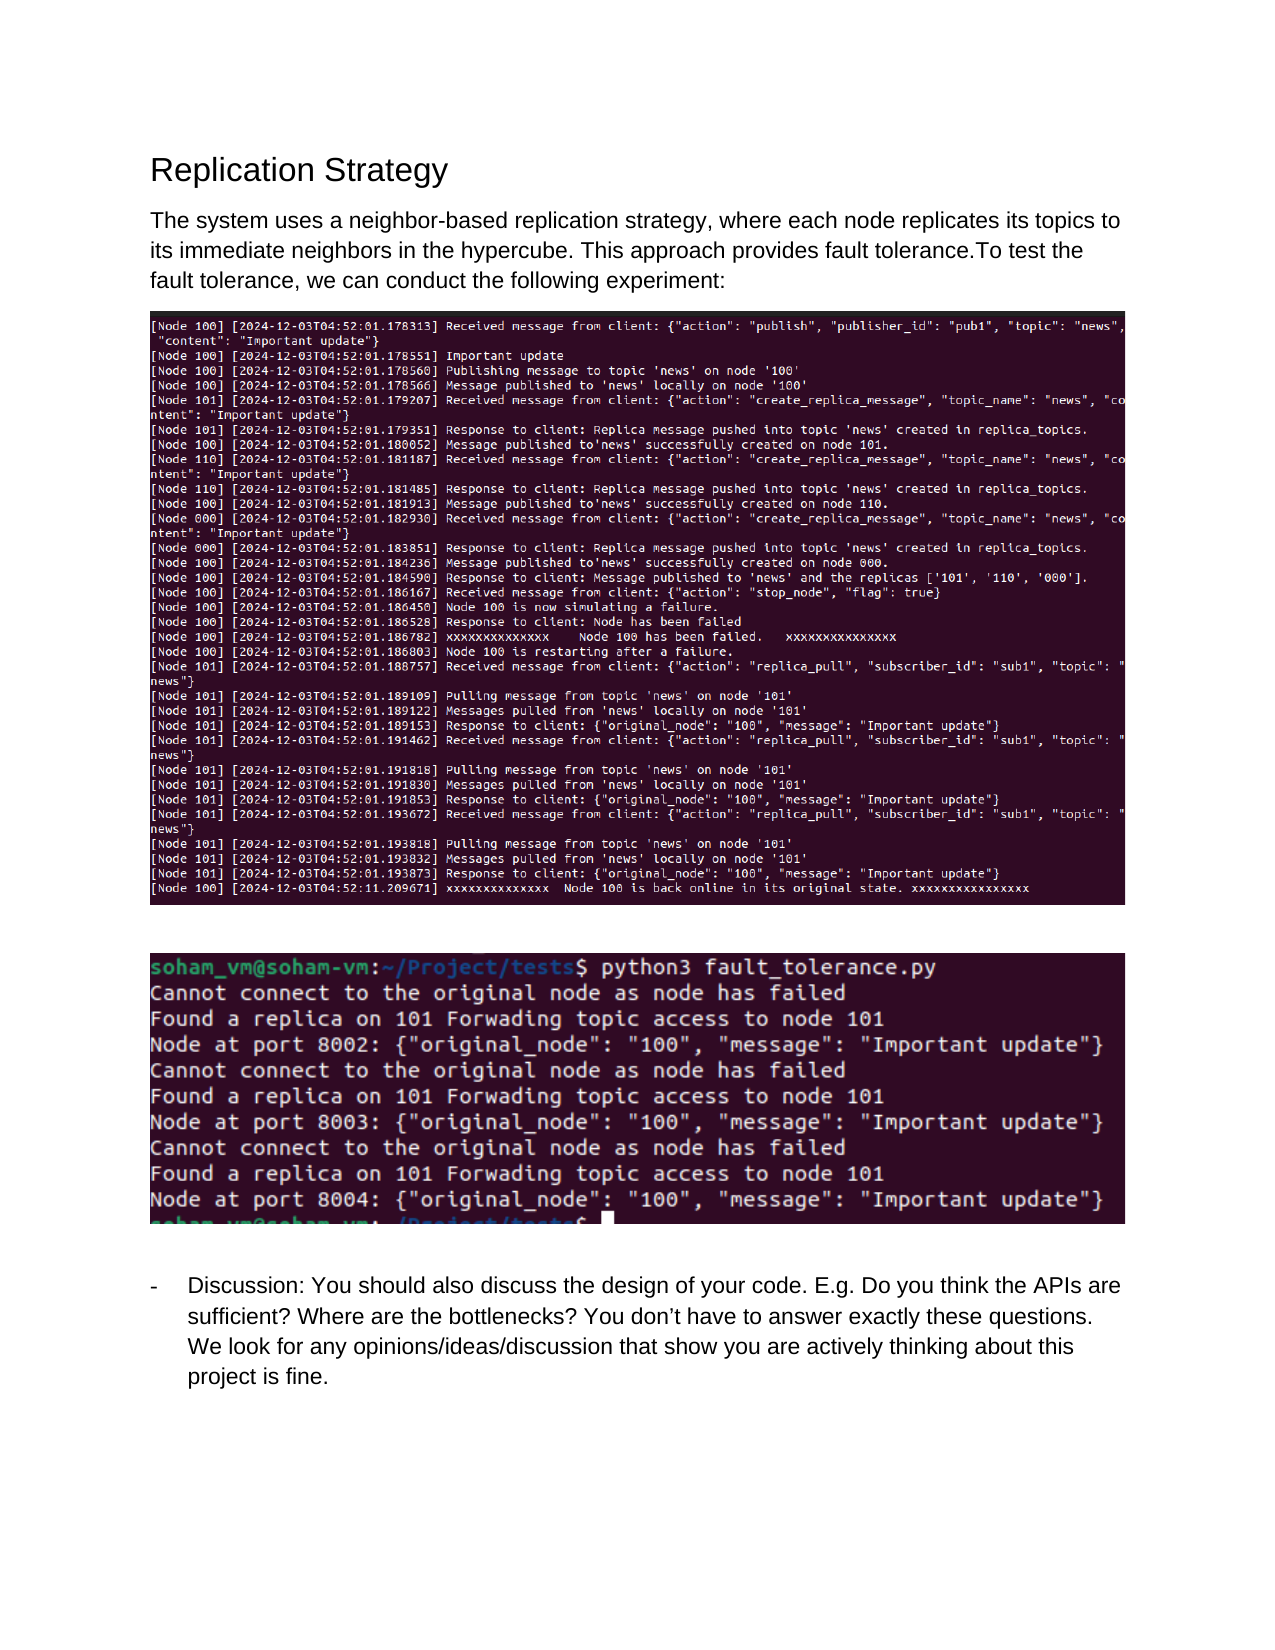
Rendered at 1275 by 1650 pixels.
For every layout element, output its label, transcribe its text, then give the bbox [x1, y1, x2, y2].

subtitle Replication Strategy [150, 150, 1125, 188]
list Discussion: You should also discuss the design of your code. E.g. Do you think the APIs are sufficient? Where are the bottlenecks? You don’t have to answer exactly these questions. We look for any opinions/ideas/discussion that show you are actively thinking about this project is fine. [150, 1272, 1125, 1389]
text The system uses a neighbor-based replication strategy, where each node replicates its topics to its immediate neighbors in the hypercube. This approach provides fault tolerance.To test the fault tolerance, we can conduct the following experiment: [150, 207, 1125, 293]
